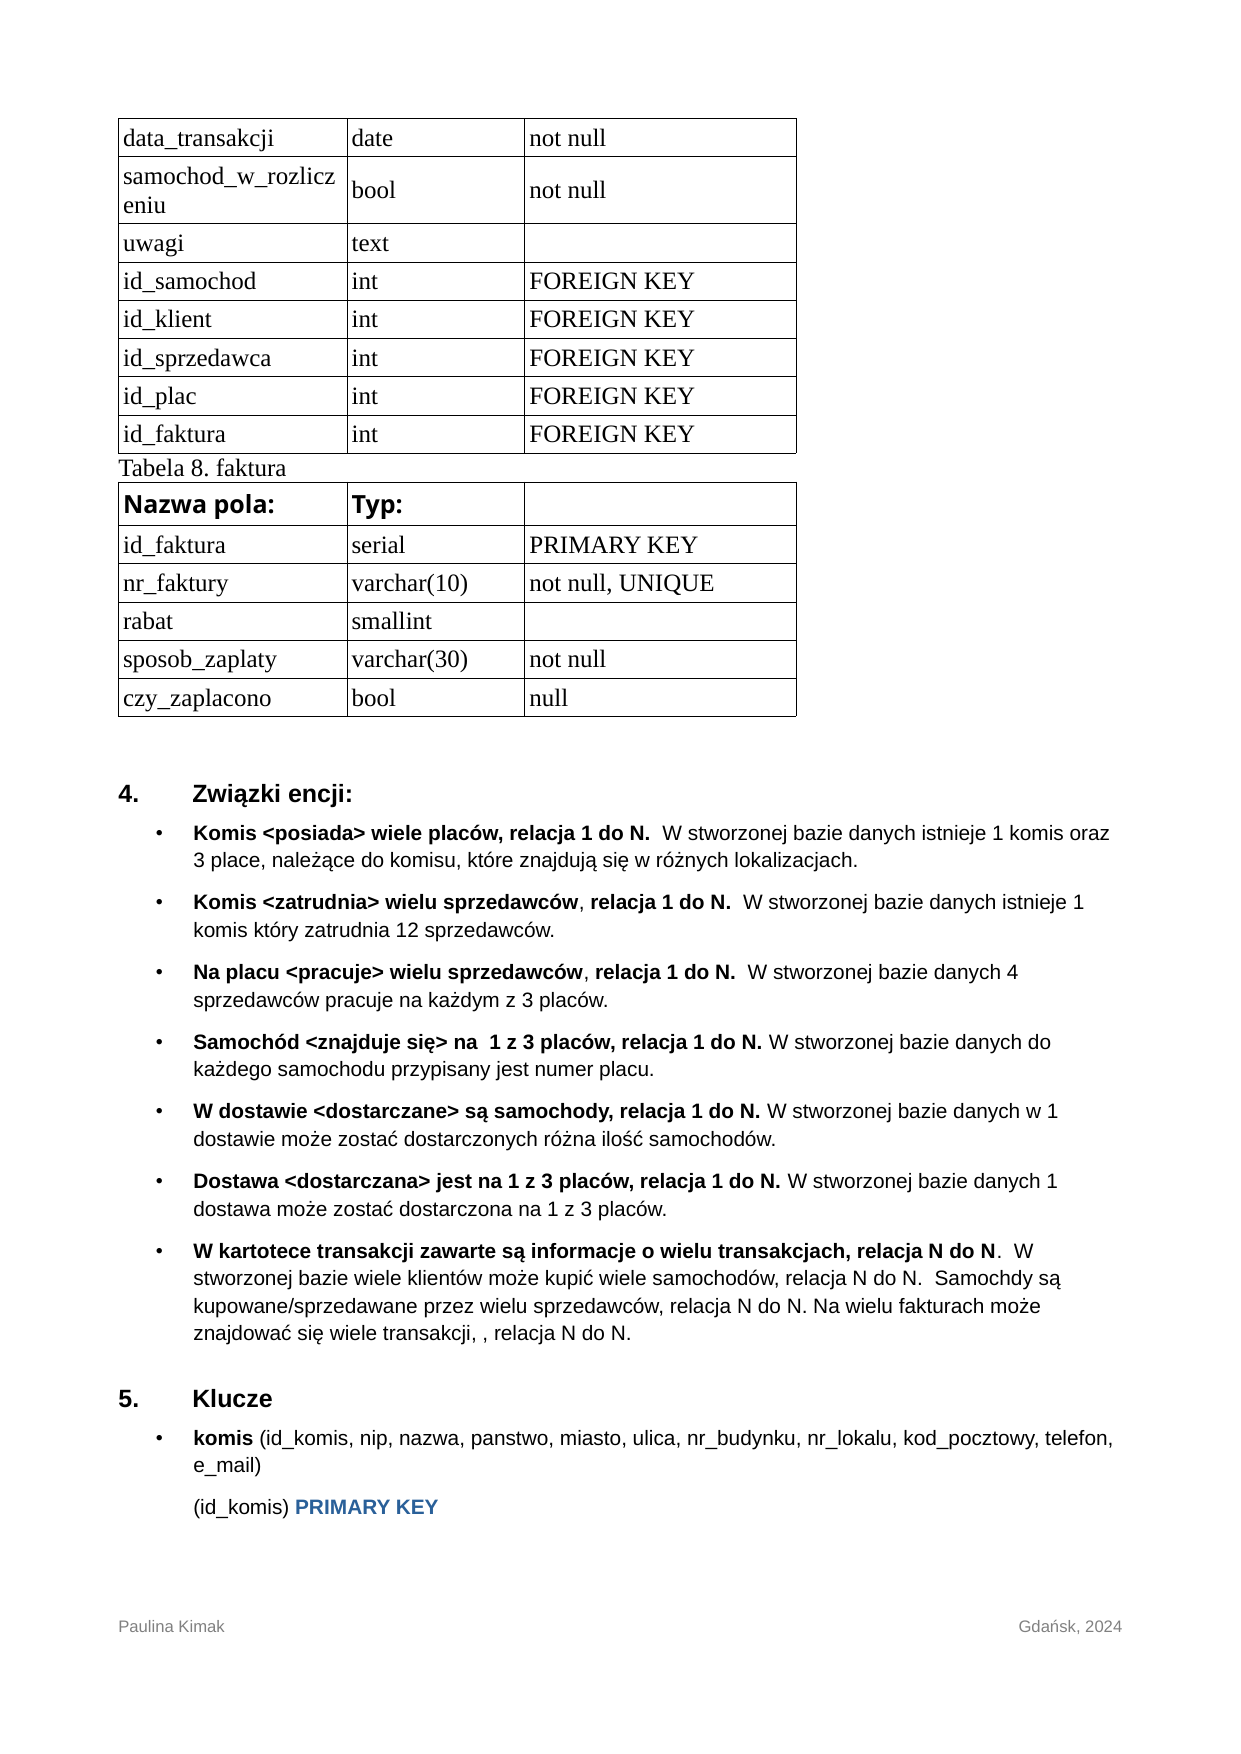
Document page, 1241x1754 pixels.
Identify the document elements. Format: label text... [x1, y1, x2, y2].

table_cell id_plac [119, 377, 347, 414]
table_cell int [348, 263, 524, 300]
list W kartotece transakcji zawarte są informacje o wielu transakcjach, relacja N do N. W stworzonej bazie wiele klientów może kupić wiele samochodów, relacja N do N. Samochdy są kupowane/sprzedawane przez wielu sprzedawców, relacja N do N. Na wielu fakturach może znajdować się wiele transakcji, , relacja N do N. [156, 1239, 1122, 1345]
table_cell bool [348, 679, 524, 716]
list Na placu <pracuje> wielu sprzedawców, relacja 1 do N. W stworzonej bazie danych 4 sprzedawców pracuje na każdym z 3 placów. [156, 960, 1122, 1011]
text Tabela 8. faktura [118, 453, 1122, 482]
table_cell id_faktura [119, 416, 347, 453]
table_cell serial [348, 526, 524, 563]
list (id_komis) PRIMARY KEY [156, 1495, 1122, 1519]
table_cell varchar(30) [348, 641, 524, 678]
table_cell id_samochod [119, 263, 347, 300]
table_cell nr_faktury [119, 564, 347, 602]
list Komis <zatrudnia> wielu sprzedawców, relacja 1 do N. W stworzonej bazie danych istnieje 1 komis który zatrudnia 12 sprzedawców. [156, 890, 1122, 942]
list komis (id_komis, nip, nazwa, panstwo, miasto, ulica, nr_budynku, nr_lokalu, kod_pocztowy, telefon, e_mail) [156, 1425, 1122, 1477]
table_cell FOREIGN KEY [525, 339, 796, 376]
table_cell not null [525, 641, 796, 678]
table_cell FOREIGN KEY [525, 377, 796, 414]
table_cell uwagi [119, 224, 347, 262]
table_cell date [348, 119, 524, 156]
table_cell id_faktura [119, 526, 347, 563]
table_cell data_transakcji [119, 119, 347, 156]
list Samochód <znajduje się> na 1 z 3 placów, relacja 1 do N. W stworzonej bazie danych do każdego samochodu przypisany jest numer placu. [156, 1029, 1122, 1081]
table_cell [525, 224, 796, 262]
table_cell varchar(10) [348, 564, 524, 602]
list Komis <posiada> wiele placów, relacja 1 do N. W stworzonej bazie danych istnieje 1 komis oraz 3 place, należące do komisu, które znajdują się w różnych lokalizacjach. [156, 821, 1122, 872]
table_cell smallint [348, 603, 524, 640]
table_cell sposob_zaplaty [119, 641, 347, 678]
table_cell id_sprzedawca [119, 339, 347, 376]
list Dostawa <dostarczana> jest na 1 z 3 placów, relacja 1 do N. W stworzonej bazie danych 1 dostawa może zostać dostarczona na 1 z 3 placów. [156, 1169, 1122, 1221]
table_cell id_klient [119, 301, 347, 338]
table_cell FOREIGN KEY [525, 263, 796, 300]
table_cell FOREIGN KEY [525, 301, 796, 338]
table_cell bool [348, 157, 524, 223]
table_cell rabat [119, 603, 347, 640]
table_cell text [348, 224, 524, 262]
table_header [525, 483, 796, 525]
table_cell not null, UNIQUE [525, 564, 796, 602]
table_header Nazwa pola: [119, 483, 347, 525]
table_cell int [348, 301, 524, 338]
table_cell not null [525, 119, 796, 156]
table_header Typ: [348, 483, 524, 525]
subtitle Związki encji: [118, 779, 1122, 808]
table_cell null [525, 679, 796, 716]
table_cell int [348, 377, 524, 414]
table_cell int [348, 339, 524, 376]
table_cell [525, 603, 796, 640]
subtitle Klucze [118, 1384, 1122, 1413]
table_cell samochod_w_rozliczeniu [119, 157, 347, 223]
table_cell PRIMARY KEY [525, 526, 796, 563]
table_cell czy_zaplacono [119, 679, 347, 716]
table_cell int [348, 416, 524, 453]
table_cell FOREIGN KEY [525, 416, 796, 453]
table_cell not null [525, 157, 796, 223]
list W dostawie <dostarczane> są samochody, relacja 1 do N. W stworzonej bazie danych w 1 dostawie może zostać dostarczonych różna ilość samochodów. [156, 1099, 1122, 1151]
